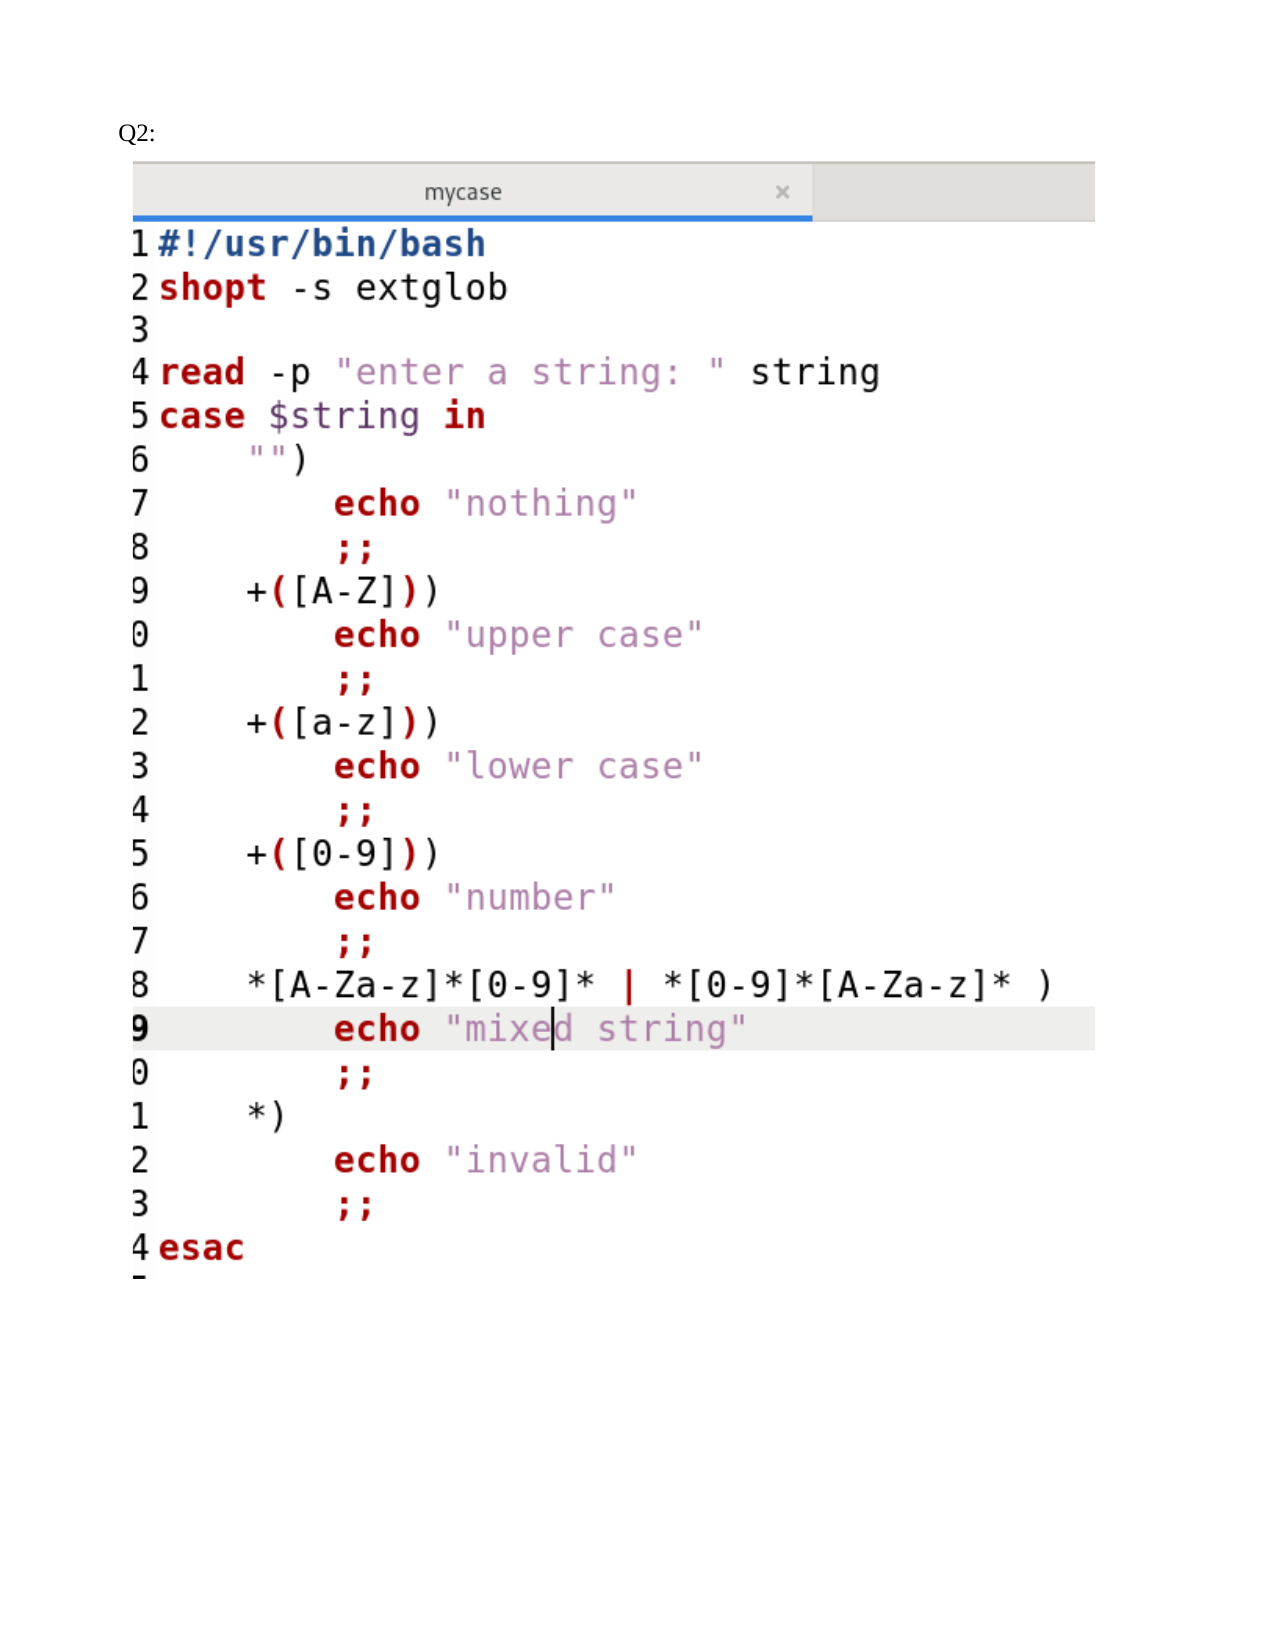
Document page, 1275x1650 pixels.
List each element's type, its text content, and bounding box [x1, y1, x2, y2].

picture [132, 161, 1096, 1279]
text Q2: [118, 118, 1157, 147]
